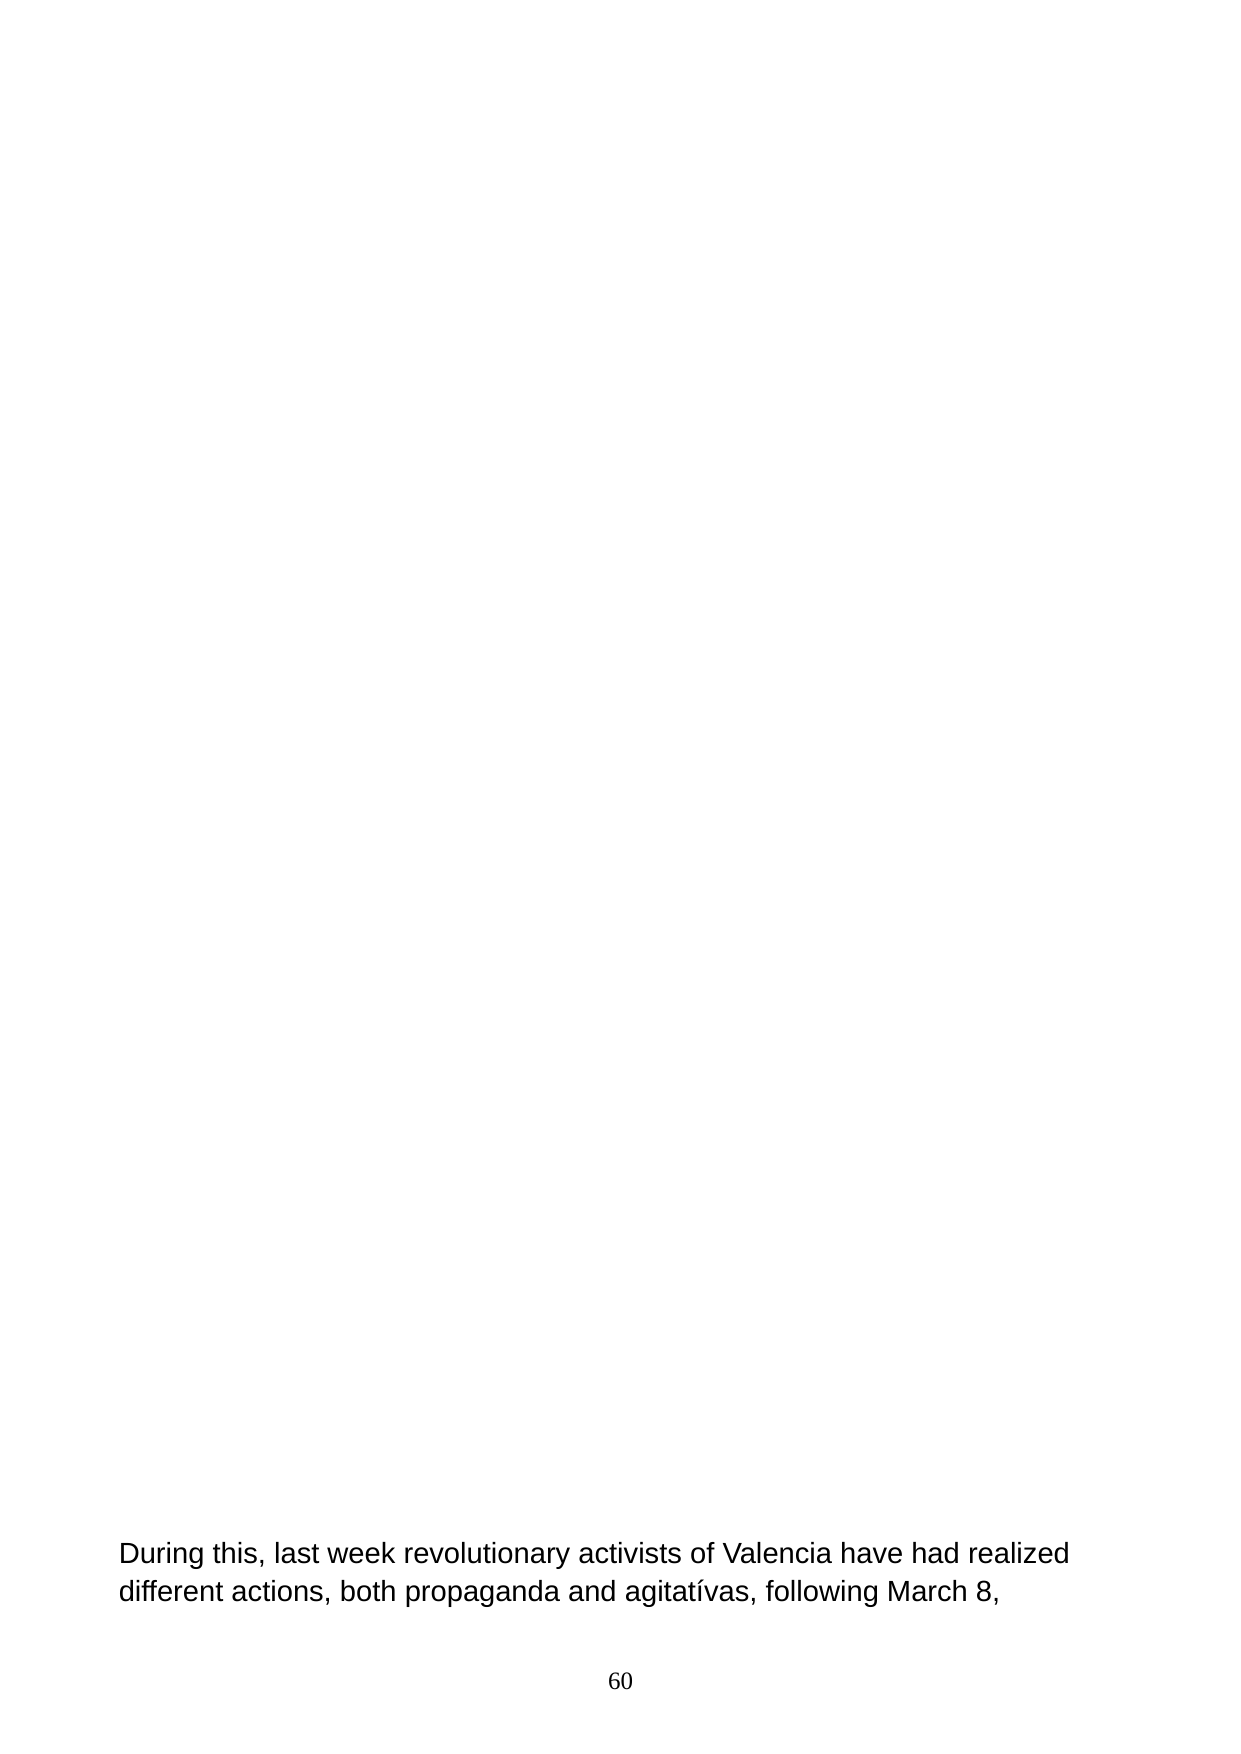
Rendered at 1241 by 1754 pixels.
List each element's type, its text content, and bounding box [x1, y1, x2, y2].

text During this, last week revolutionary activists of Valencia have had realized different actions, both propaganda and agitatívas, following March 8, [118, 118, 1122, 1608]
